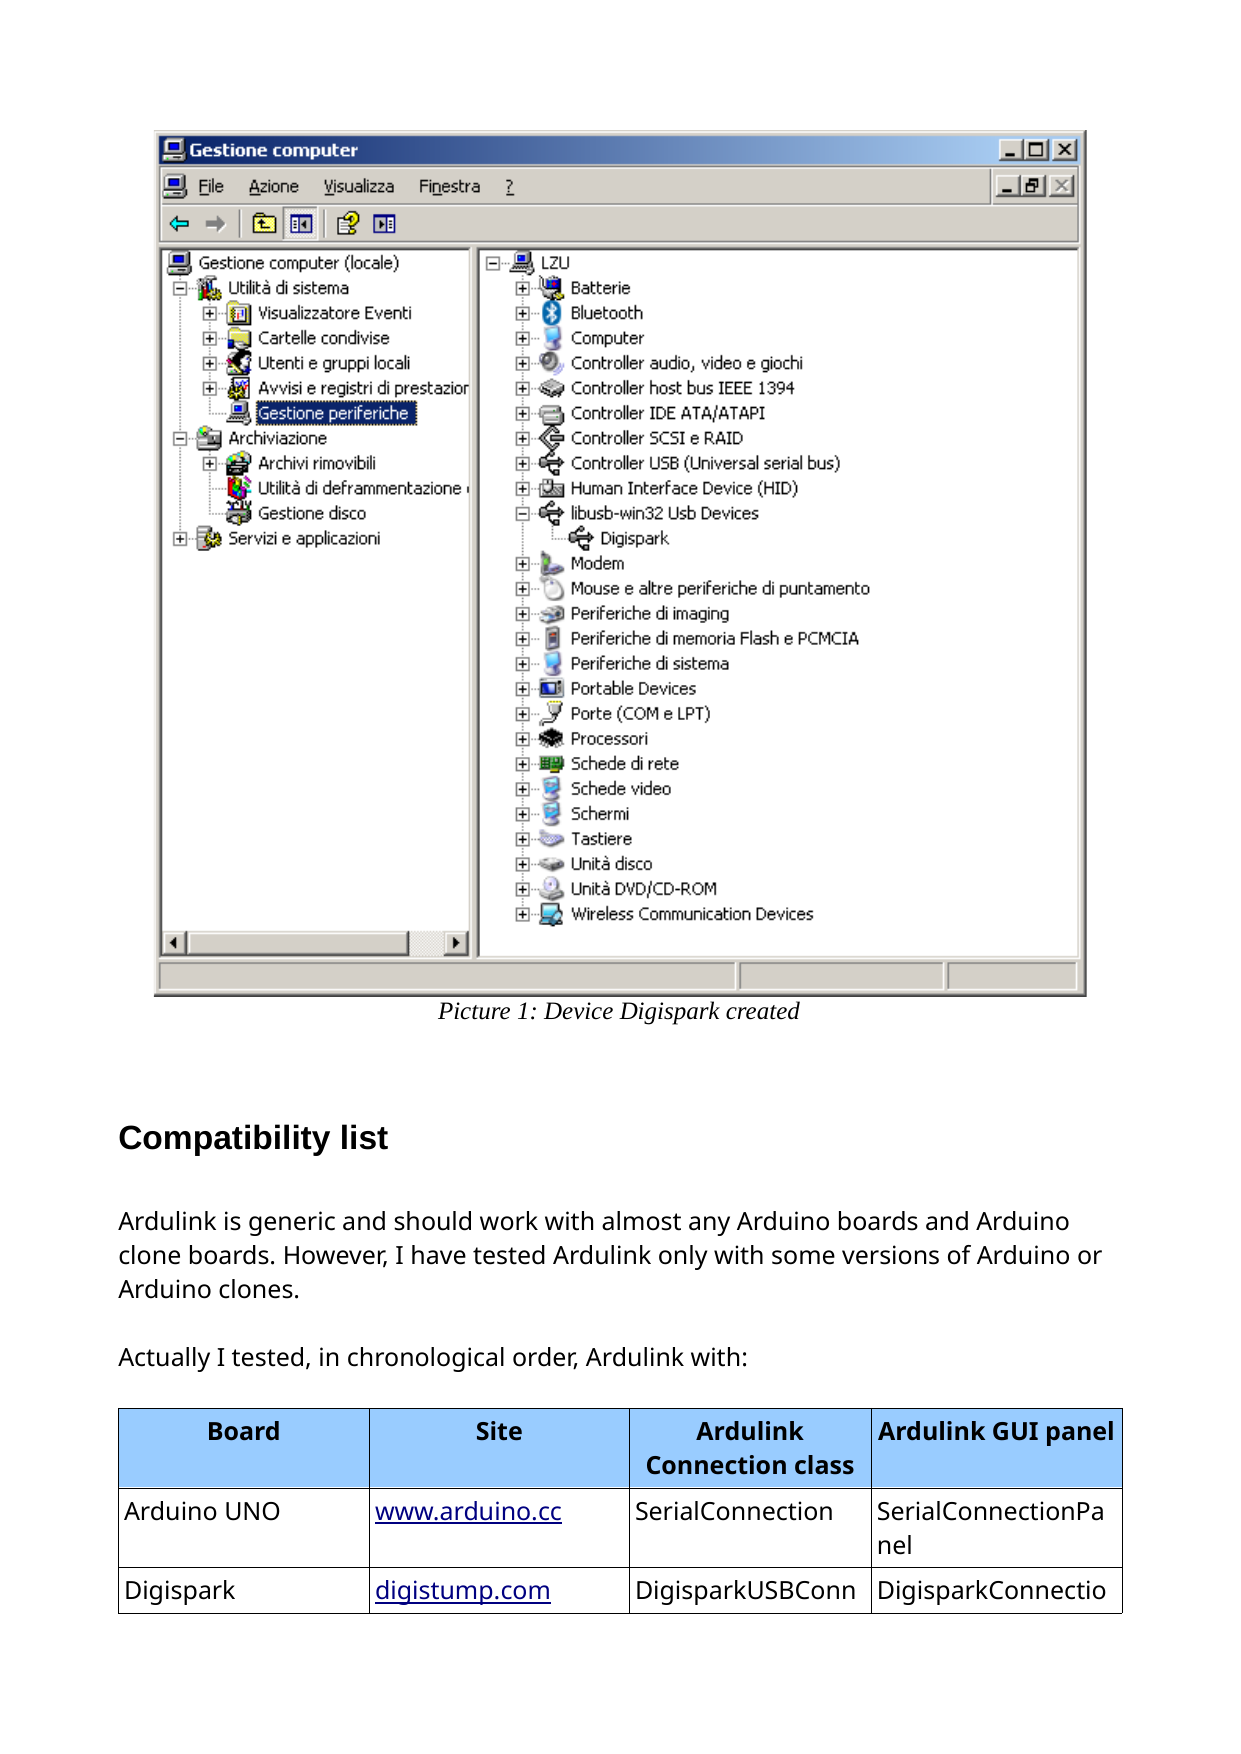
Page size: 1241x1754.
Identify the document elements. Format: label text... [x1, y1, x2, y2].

subtitle Compatibility list [118, 1118, 1122, 1157]
picture [153, 130, 1087, 997]
table_header Site [370, 1409, 629, 1487]
table_cell Digispark [119, 1568, 369, 1613]
text Ardulink is generic and should work with almost any Arduino boards and Arduino clone boards. However, I have tested Ardulink only with some versions of Arduino or Arduino clones. [118, 1203, 1122, 1306]
table_header Ardulink GUI panel [872, 1409, 1122, 1487]
table_cell www.arduino.cc [370, 1489, 629, 1567]
table_cell digistump.com [370, 1568, 629, 1613]
text Picture 1: Device Digispark created [154, 997, 1086, 1025]
table_header Ardulink Connection class [630, 1409, 871, 1487]
table_cell Arduino UNO [119, 1489, 369, 1567]
table_cell SerialConnection [630, 1489, 871, 1567]
table_header Board [119, 1409, 369, 1487]
table_cell DigisparkConnectio [872, 1568, 1122, 1613]
table_cell DigisparkUSBConn [630, 1568, 871, 1613]
text Actually I tested, in chronological order, Ardulink with: [118, 1340, 1122, 1374]
table_cell SerialConnectionPanel [872, 1489, 1122, 1567]
